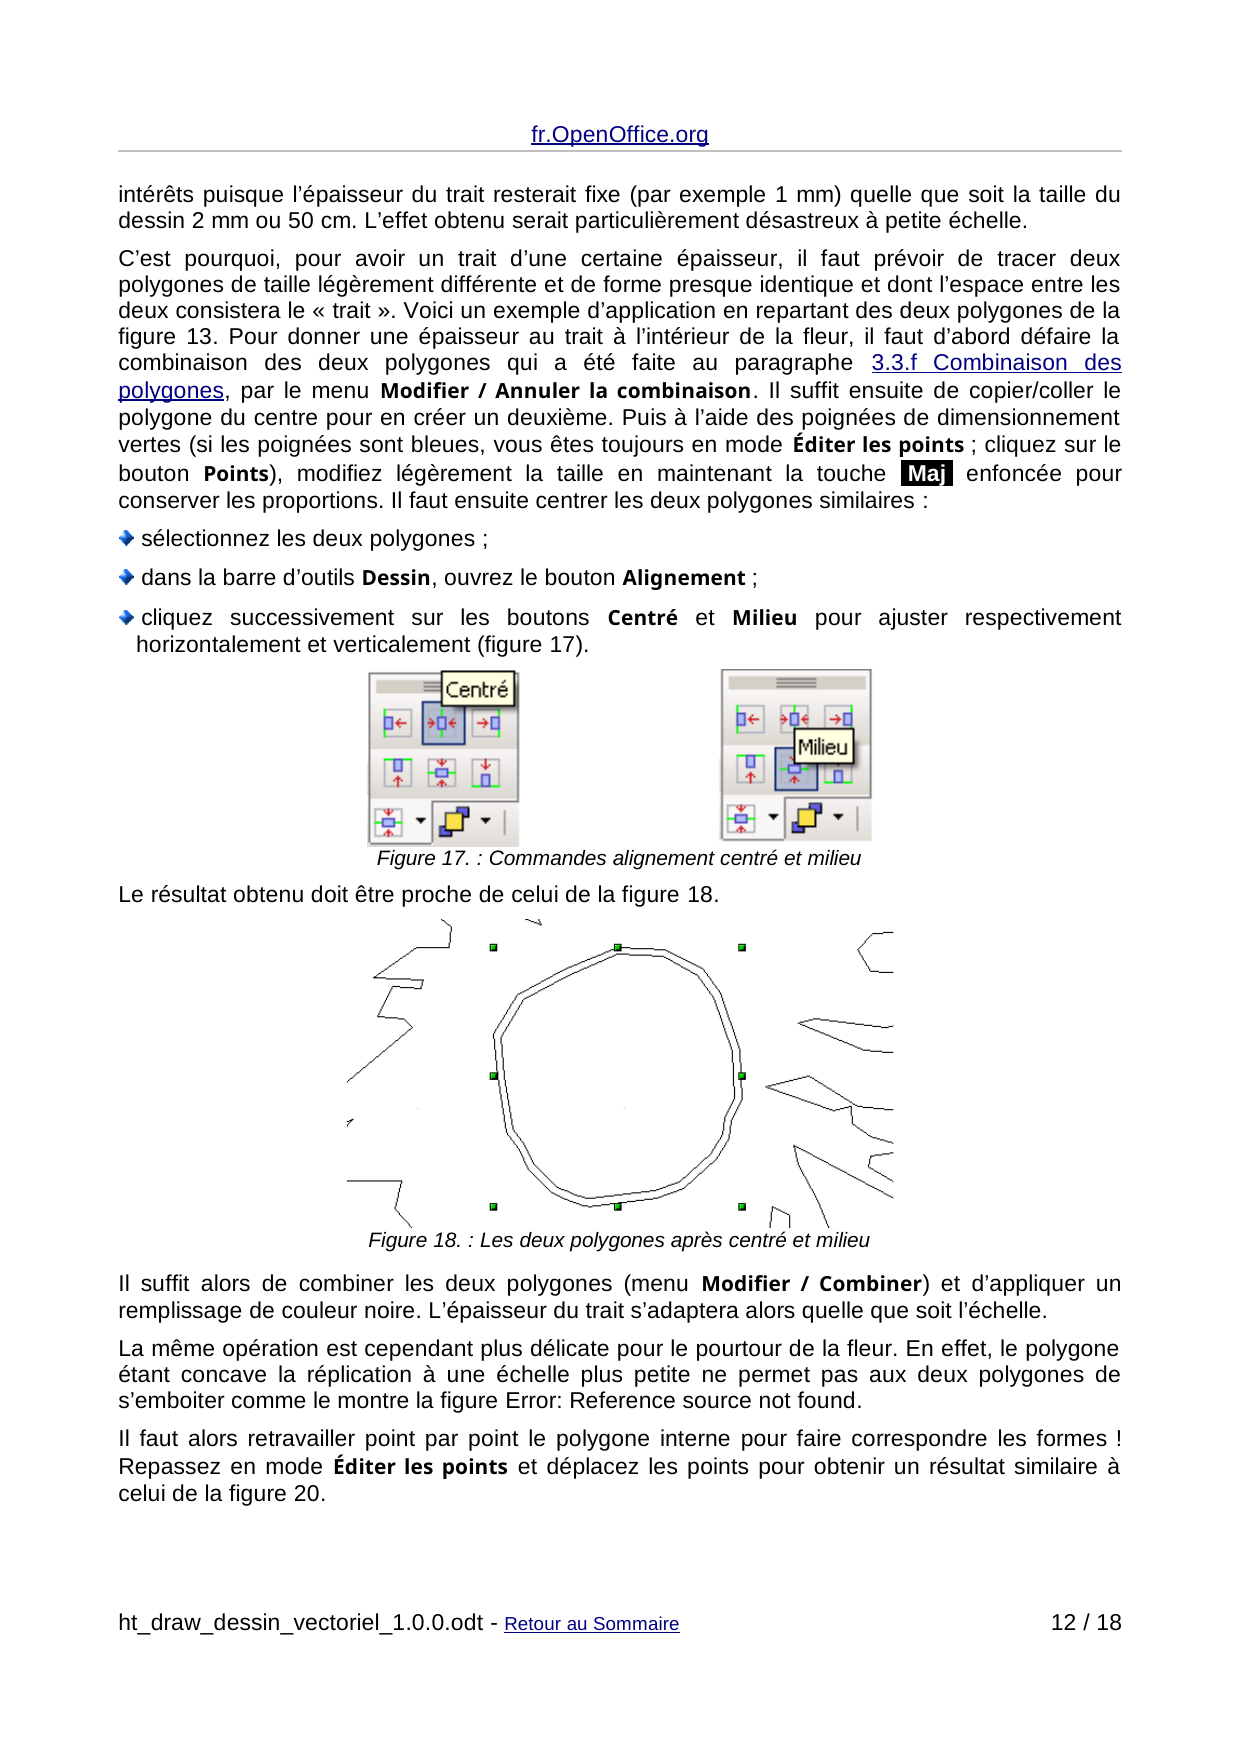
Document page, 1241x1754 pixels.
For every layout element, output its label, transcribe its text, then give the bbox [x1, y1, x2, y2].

text Il faut alors retravailler point par point le polygone interne pour faire correspondre les formes ! Repassez en mode Éditer les points et déplacez les points pour obtenir un résultat similaire à celui de la figure 20. [118, 1426, 1122, 1506]
list cliquez successivement sur les boutons Centré et Milieu pour ajuster respectivement horizontalement et verticalement (figure 17). [118, 603, 1122, 658]
picture [119, 530, 134, 546]
text intérêts puisque l’épaisseur du trait resterait fixe (par exemple 1 mm) quelle que soit la taille du dessin 2 mm ou 50 cm. L’effet obtenu serait particulièrement désastreux à petite échelle. [118, 182, 1122, 234]
list dans la barre d’outils Dessin, ouvrez le bouton Alignement ; [118, 563, 1122, 591]
text Figure 18. : Les deux polygones après centré et milieu [224, 920, 1016, 1252]
picture [367, 669, 874, 847]
text La même opération est cependant plus délicate pour le pourtour de la fleur. En effet, le polygone étant concave la réplication à une échelle plus petite ne permet pas aux deux polygones de s’emboiter comme le montre la figure . [118, 1336, 1122, 1414]
picture [346, 919, 894, 1228]
text Il suffit alors de combiner les deux polygones (menu Modifier / Combiner) et d’appliquer un remplissage de couleur noire. L’épaisseur du trait s’adaptera alors quelle que soit l’échelle. [118, 920, 1122, 1324]
picture [119, 569, 134, 585]
picture [119, 610, 134, 625]
text Le résultat obtenu doit être proche de celui de la figure 18. [118, 669, 1122, 908]
text Figure 17. : Commandes alignement centré et milieu [367, 847, 873, 870]
text C’est pourquoi, pour avoir un trait d’une certaine épaisseur, il faut prévoir de tracer deux polygones de taille légèrement différente et de forme presque identique et dont l’espace entre les deux consistera le « trait ». Voici un exemple d’application en repartant des deux polygones de la figure 13. Pour donner une épaisseur au trait à l’intérieur de la fleur, il faut d’abord défaire la combinaison des deux polygones qui a été faite au paragraphe 3.3.f Combinaison des polygones, par le menu Modifier / Annuler la combinaison. Il suffit ensuite de copier/coller le polygone du centre pour en créer un deuxième. Puis à l’aide des poignées de dimensionnement vertes (si les poignées sont bleues, vous êtes toujours en mode Éditer les points ; cliquez sur le bouton Points), modifiez légèrement la taille en maintenant la touche Maj enfoncée pour conserver les proportions. Il faut ensuite centrer les deux polygones similaires : [118, 245, 1122, 513]
list sélectionnez les deux polygones ; [118, 525, 1122, 551]
